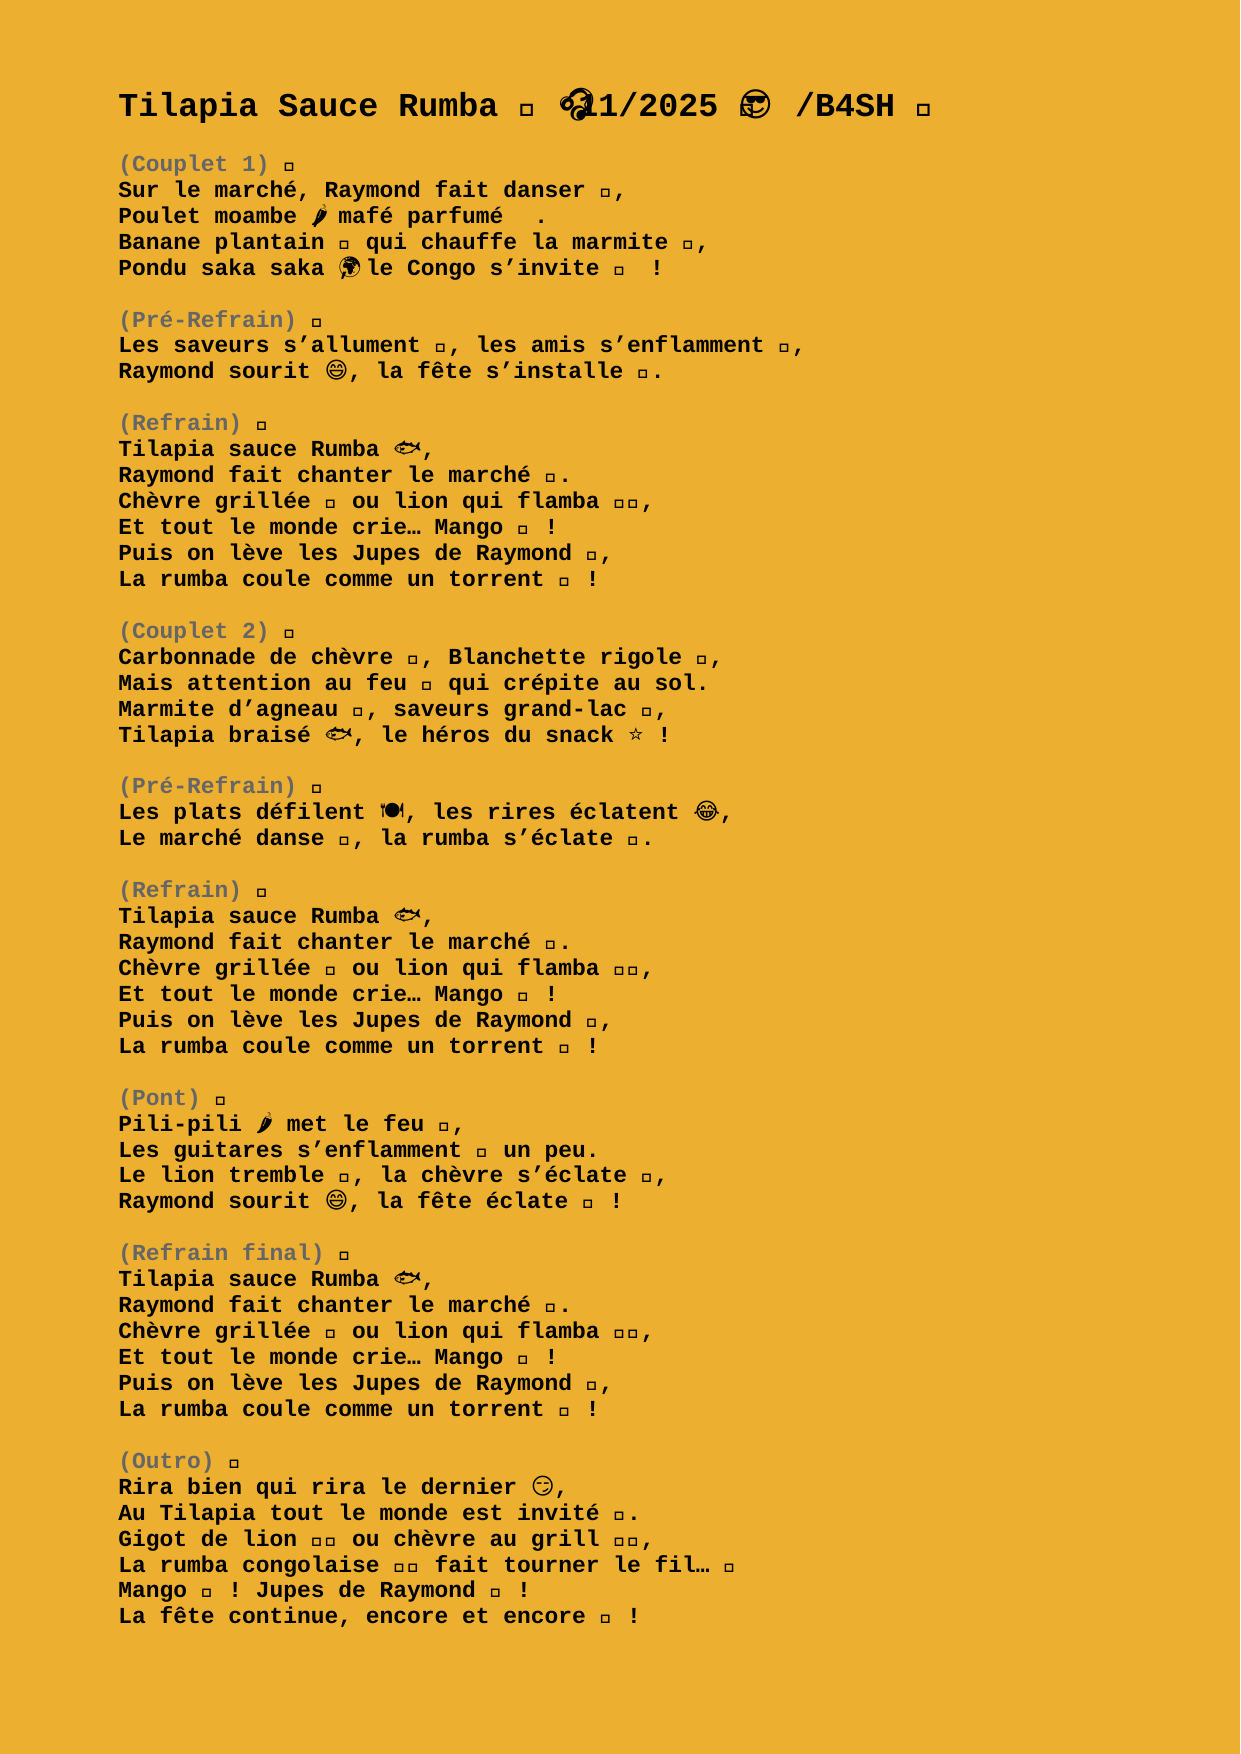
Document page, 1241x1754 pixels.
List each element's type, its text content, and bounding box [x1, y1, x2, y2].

text Et tout le monde crie… Mango 🥭 ! [118, 515, 1122, 541]
text Pili-pili 🌶️ met le feu 🔥, [118, 1112, 1122, 1138]
text La rumba coule comme un torrent 🌊 ! [118, 1397, 1122, 1423]
text La fête continue, encore et encore 🎉 ! [118, 1605, 1122, 1631]
text Raymond fait chanter le marché 🎤. [118, 463, 1122, 489]
text Les plats défilent 🍽️, les rires éclatent 😂, [118, 801, 1122, 827]
text Raymond sourit 😄, la fête éclate 🎉 ! [118, 1190, 1122, 1216]
text (Pré-Refrain) 🎉 [118, 775, 1122, 801]
text Tilapia sauce Rumba 🐟, [118, 1268, 1122, 1293]
text Et tout le monde crie… Mango 🥭 ! [118, 982, 1122, 1008]
text Puis on lève les Jupes de Raymond 👗, [118, 541, 1122, 567]
text Et tout le monde crie… Mango 🥭 ! [118, 1345, 1122, 1371]
text Le marché danse 💃, la rumba s’éclate 🎶. [118, 827, 1122, 853]
text (Outro) 🌅 [118, 1449, 1122, 1475]
text Poulet moambe 🍗, mafé parfumé 🌶️. [118, 204, 1122, 230]
text Raymond fait chanter le marché 🎤. [118, 930, 1122, 956]
text La rumba coule comme un torrent 🌊 ! [118, 1034, 1122, 1060]
text Chèvre grillée 🐐 ou lion qui flamba 🦁🔥, [118, 489, 1122, 515]
text (Pré-Refrain) 🔥 [118, 308, 1122, 334]
text Chèvre grillée 🐐 ou lion qui flamba 🦁🔥, [118, 956, 1122, 982]
text Puis on lève les Jupes de Raymond 👗, [118, 1371, 1122, 1397]
text (Refrain) 🎵 [118, 878, 1122, 904]
text La rumba congolaise 🇨🇩 fait tourner le fil… 🎶 [118, 1553, 1122, 1579]
text Mango 🥭 ! Jupes de Raymond 👗 ! [118, 1579, 1122, 1605]
text Rira bien qui rira le dernier 😏, [118, 1475, 1122, 1501]
text Tilapia sauce Rumba 🐟, [118, 438, 1122, 463]
text Pondu saka saka 🌿, le Congo s’invite 🌍 ! [118, 256, 1122, 282]
text Tilapia sauce Rumba 🐟, [118, 904, 1122, 930]
text (Couplet 1) 🥁 [118, 152, 1122, 178]
text Puis on lève les Jupes de Raymond 👗, [118, 1008, 1122, 1034]
text Au Tilapia tout le monde est invité 🎊. [118, 1501, 1122, 1527]
text Raymond fait chanter le marché 🎤. [118, 1293, 1122, 1319]
text Les guitares s’enflamment 🎶 un peu. [118, 1138, 1122, 1164]
text La rumba coule comme un torrent 🌊 ! [118, 567, 1122, 593]
text Raymond sourit 😄, la fête s’installe 🎶. [118, 360, 1122, 386]
text Chèvre grillée 🐐 ou lion qui flamba 🦁🔥, [118, 1319, 1122, 1345]
text (Refrain final) 🎵 [118, 1242, 1122, 1268]
text (Couplet 2) 🎶 [118, 619, 1122, 645]
text Banane plantain 🍌 qui chauffe la marmite 🍲, [118, 230, 1122, 256]
text Gigot de lion 🦁🍖 ou chèvre au grill 🐐🔥, [118, 1527, 1122, 1553]
text (Refrain) 🎵 [118, 412, 1122, 438]
text Mais attention au feu 🔥 qui crépite au sol. [118, 671, 1122, 697]
text (Pont) 🎸 [118, 1086, 1122, 1112]
text Carbonnade de chèvre 🐐, Blanchette rigole 😂, [118, 645, 1122, 671]
text Tilapia Sauce Rumba 🎶 📅 11/2025 🎧 /B4SH 😎 [118, 88, 1122, 126]
text Le lion tremble 🦁, la chèvre s’éclate 🐐, [118, 1164, 1122, 1190]
text Sur le marché, Raymond fait danser 💃, [118, 178, 1122, 204]
text Tilapia braisé 🐟, le héros du snack ⭐ ! [118, 723, 1122, 749]
text Les saveurs s’allument ✨, les amis s’enflamment 🎉, [118, 334, 1122, 360]
text Marmite d’agneau 🍖, saveurs grand-lac 🌊, [118, 697, 1122, 723]
